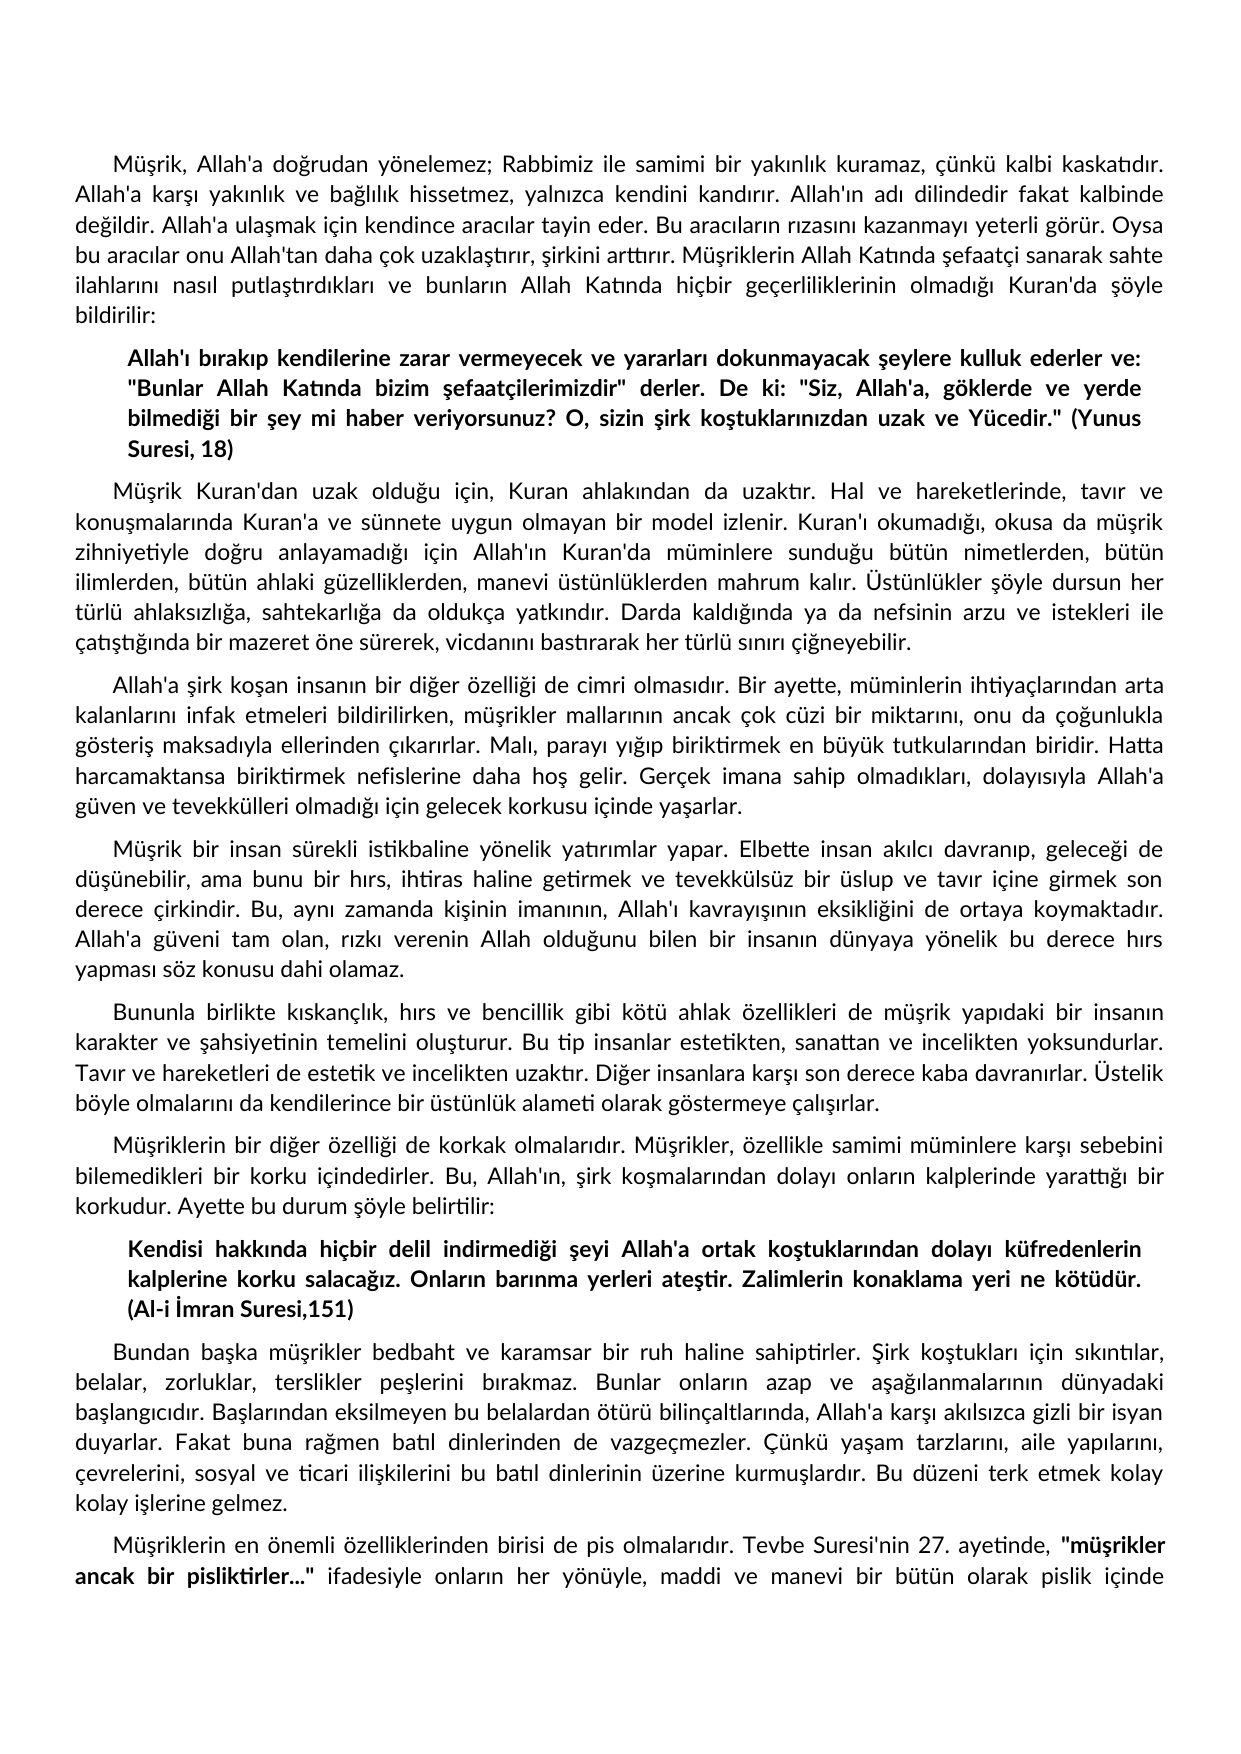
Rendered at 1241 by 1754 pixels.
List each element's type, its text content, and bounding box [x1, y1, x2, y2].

text Allah'ı bırakıp kendilerine zarar vermeyecek ve yararları dokunmayacak şeylere kulluk ederler ve: "Bunlar Allah Katında bizim şefaatçilerimizdir" derler. De ki: "Siz, Allah'a, göklerde ve yerde bilmediği bir şey mi haber veriyorsunuz? O, sizin şirk koştuklarınızdan uzak ve Yücedir." (Yunus Suresi, 18) [127, 344, 1143, 462]
text Bununla birlikte kıskançlık, hırs ve bencillik gibi kötü ahlak özellikleri de müşrik yapıdaki bir insanın karakter ve şahsiyetinin temelini oluşturur. Bu tip insanlar estetikten, sanattan ve incelikten yoksundurlar. Tavır ve hareketleri de estetik ve incelikten uzaktır. Diğer insanlara karşı son derece kaba davranırlar. Üstelik böyle olmalarını da kendilerince bir üstünlük alameti olarak göstermeye çalışırlar. [75, 998, 1165, 1116]
text Müşriklerin en önemli özelliklerinden birisi de pis olmalarıdır. Tevbe Suresi'nin 27. ayetinde, "müşrikler ancak bir pisliktirler..." ifadesiyle onların her yönüyle, maddi ve manevi bir bütün olarak pislik içinde [75, 1531, 1165, 1589]
text Allah'a şirk koşan insanın bir diğer özelliği de cimri olmasıdır. Bir ayette, müminlerin ihtiyaçlarından arta kalanlarını infak etmeleri bildirilirken, müşrikler mallarının ancak çok cüzi bir miktarını, onu da çoğunlukla gösteriş maksadıyla ellerinden çıkarırlar. Malı, parayı yığıp biriktirmek en büyük tutkularından biridir. Hatta harcamaktansa biriktirmek nefislerine daha hoş gelir. Gerçek imana sahip olmadıkları, dolayısıyla Allah'a güven ve tevekkülleri olmadığı için gelecek korkusu içinde yaşarlar. [75, 671, 1165, 819]
text Müşriklerin bir diğer özelliği de korkak olmalarıdır. Müşrikler, özellikle samimi müminlere karşı sebebini bilemedikleri bir korku içindedirler. Bu, Allah'ın, şirk koşmalarından dolayı onların kalplerinde yarattığı bir korkudur. Ayette bu durum şöyle belirtilir: [75, 1131, 1165, 1219]
text Müşrik Kuran'dan uzak olduğu için, Kuran ahlakından da uzaktır. Hal ve hareketlerinde, tavır ve konuşmalarında Kuran'a ve sünnete uygun olmayan bir model izlenir. Kuran'ı okumadığı, okusa da müşrik zihniyetiyle doğru anlayamadığı için Allah'ın Kuran'da müminlere sunduğu bütün nimetlerden, bütün ilimlerden, bütün ahlaki güzelliklerden, manevi üstünlüklerden mahrum kalır. Üstünlükler şöyle dursun her türlü ahlaksızlığa, sahtekarlığa da oldukça yatkındır. Darda kaldığında ya da nefsinin arzu ve istekleri ile çatıştığında bir mazeret öne sürerek, vicdanını bastırarak her türlü sınırı çiğneyebilir. [75, 477, 1165, 656]
text Müşrik, Allah'a doğrudan yönelemez; Rabbimiz ile samimi bir yakınlık kuramaz, çünkü kalbi kaskatıdır. Allah'a karşı yakınlık ve bağlılık hissetmez, yalnızca kendini kandırır. Allah'ın adı dilindedir fakat kalbinde değildir. Allah'a ulaşmak için kendince aracılar tayin eder. Bu aracıların rızasını kazanmayı yeterli görür. Oysa bu aracılar onu Allah'tan daha çok uzaklaştırır, şirkini arttırır. Müşriklerin Allah Katında şefaatçi sanarak sahte ilahlarını nasıl putlaştırdıkları ve bunların Allah Katında hiçbir geçerliliklerinin olmadığı Kuran'da şöyle bildirilir: [75, 150, 1165, 328]
text Kendisi hakkında hiçbir delil indirmediği şeyi Allah'a ortak koştuklarından dolayı küfredenlerin kalplerine korku salacağız. Onların barınma yerleri ateştir. Zalimlerin konaklama yeri ne kötüdür. (Al-i İmran Suresi,151) [127, 1234, 1143, 1322]
text Bundan başka müşrikler bedbaht ve karamsar bir ruh haline sahiptirler. Şirk koştukları için sıkıntılar, belalar, zorluklar, terslikler peşlerini bırakmaz. Bunlar onların azap ve aşağılanmalarının dünyadaki başlangıcıdır. Başlarından eksilmeyen bu belalardan ötürü bilinçaltlarında, Allah'a karşı akılsızca gizli bir isyan duyarlar. Fakat buna rağmen batıl dinlerinden de vazgeçmezler. Çünkü yaşam tarzlarını, aile yapılarını, çevrelerini, sosyal ve ticari ilişkilerini bu batıl dinlerinin üzerine kurmuşlardır. Bu düzeni terk etmek kolay kolay işlerine gelmez. [75, 1337, 1165, 1516]
text Müşrik bir insan sürekli istikbaline yönelik yatırımlar yapar. Elbette insan akılcı davranıp, geleceği de düşünebilir, ama bunu bir hırs, ihtiras haline getirmek ve tevekkülsüz bir üslup ve tavır içine girmek son derece çirkindir. Bu, aynı zamanda kişinin imanının, Allah'ı kavrayışının eksikliğini de ortaya koymaktadır. Allah'a güveni tam olan, rızkı verenin Allah olduğunu bilen bir insanın dünyaya yönelik bu derece hırs yapması söz konusu dahi olamaz. [75, 834, 1165, 983]
